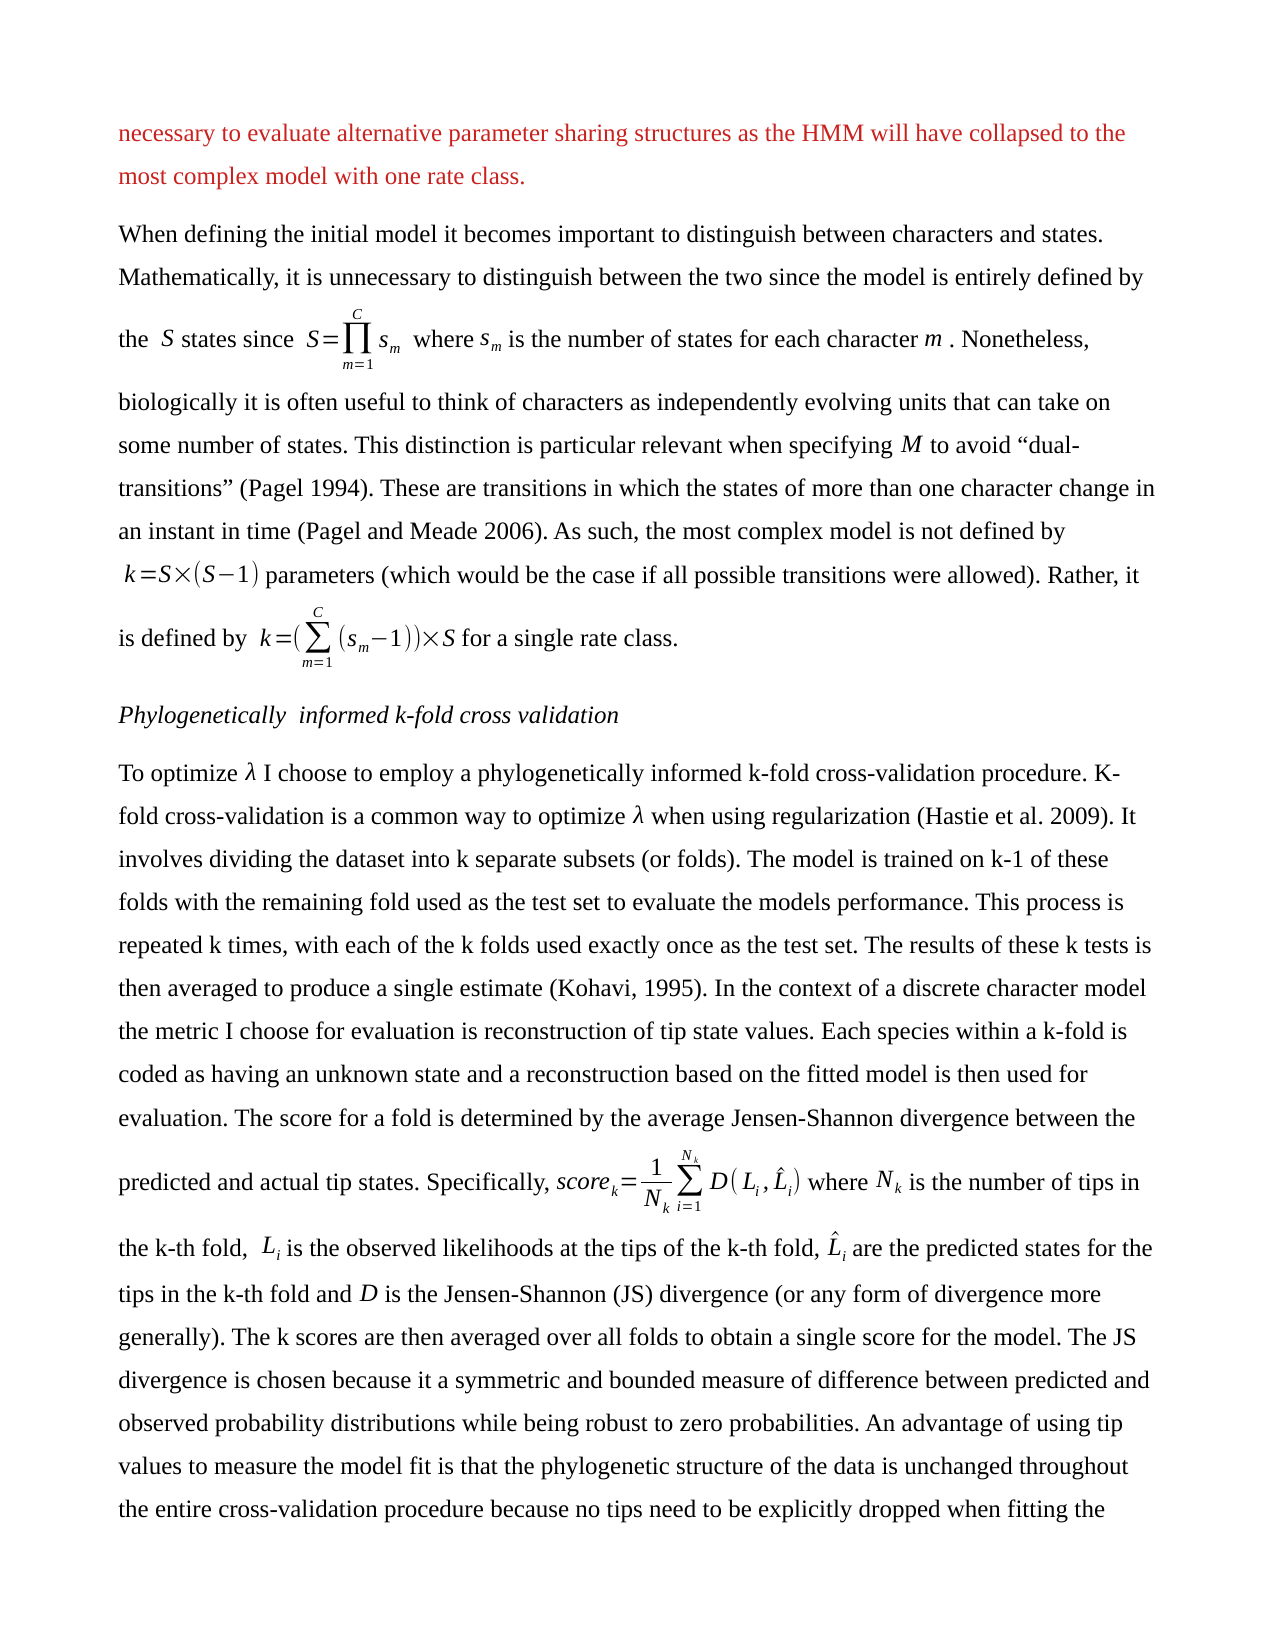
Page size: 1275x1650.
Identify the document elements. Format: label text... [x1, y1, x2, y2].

text necessary to evaluate alternative parameter sharing structures as the HMM will have collapsed to the most complex model with one rate class. [118, 118, 1157, 190]
text Phylogenetically informed k-fold cross validation [118, 700, 1157, 729]
text To optimizeI choose to employ a phylogenetically informed k-fold cross-validation procedure. K-fold cross-validation is a common way to optimizewhen using regularization (Hastie et al. 2009). It involves dividing the dataset into k separate subsets (or folds). The model is trained on k-1 of these folds with the remaining fold used as the test set to evaluate the models performance. This process is repeated k times, with each of the k folds used exactly once as the test set. The results of these k tests is then averaged to produce a single estimate (Kohavi, 1995). In the context of a discrete character model the metric I choose for evaluation is reconstruction of tip state values. Each species within a k-fold is coded as having an unknown state and a reconstruction based on the fitted model is then used for evaluation. The score for a fold is determined by the average Jensen-Shannon divergence between the predicted and actual tip states. Specifically,whereis the number of tips in the k-th fold, is the observed likelihoods at the tips of the k-th fold,are the predicted states for the tips in the k-th fold andis the Jensen-Shannon (JS) divergence (or any form of divergence more generally). The k scores are then averaged over all folds to obtain a single score for the model. The JS divergence is chosen because it a symmetric and bounded measure of difference between predicted and observed probability distributions while being robust to zero probabilities. An advantage of using tip values to measure the model fit is that the phylogenetic structure of the data is unchanged throughout the entire cross-validation procedure because no tips need to be explicitly dropped when fitting the [118, 758, 1157, 1523]
text When defining the initial model it becomes important to distinguish between characters and states. Mathematically, it is unnecessary to distinguish between the two since the model is entirely defined by the states since whereis the number of states for each character. Nonetheless, biologically it is often useful to think of characters as independently evolving units that can take on some number of states. This distinction is particular relevant when specifyingto avoid “dual-transitions” (Pagel 1994). These are transitions in which the states of more than one character change in an instant in time (Pagel and Meade 2006). As such, the most complex model is not defined byparameters (which would be the case if all possible transitions were allowed). Rather, it is defined by for a single rate class. [118, 219, 1157, 671]
